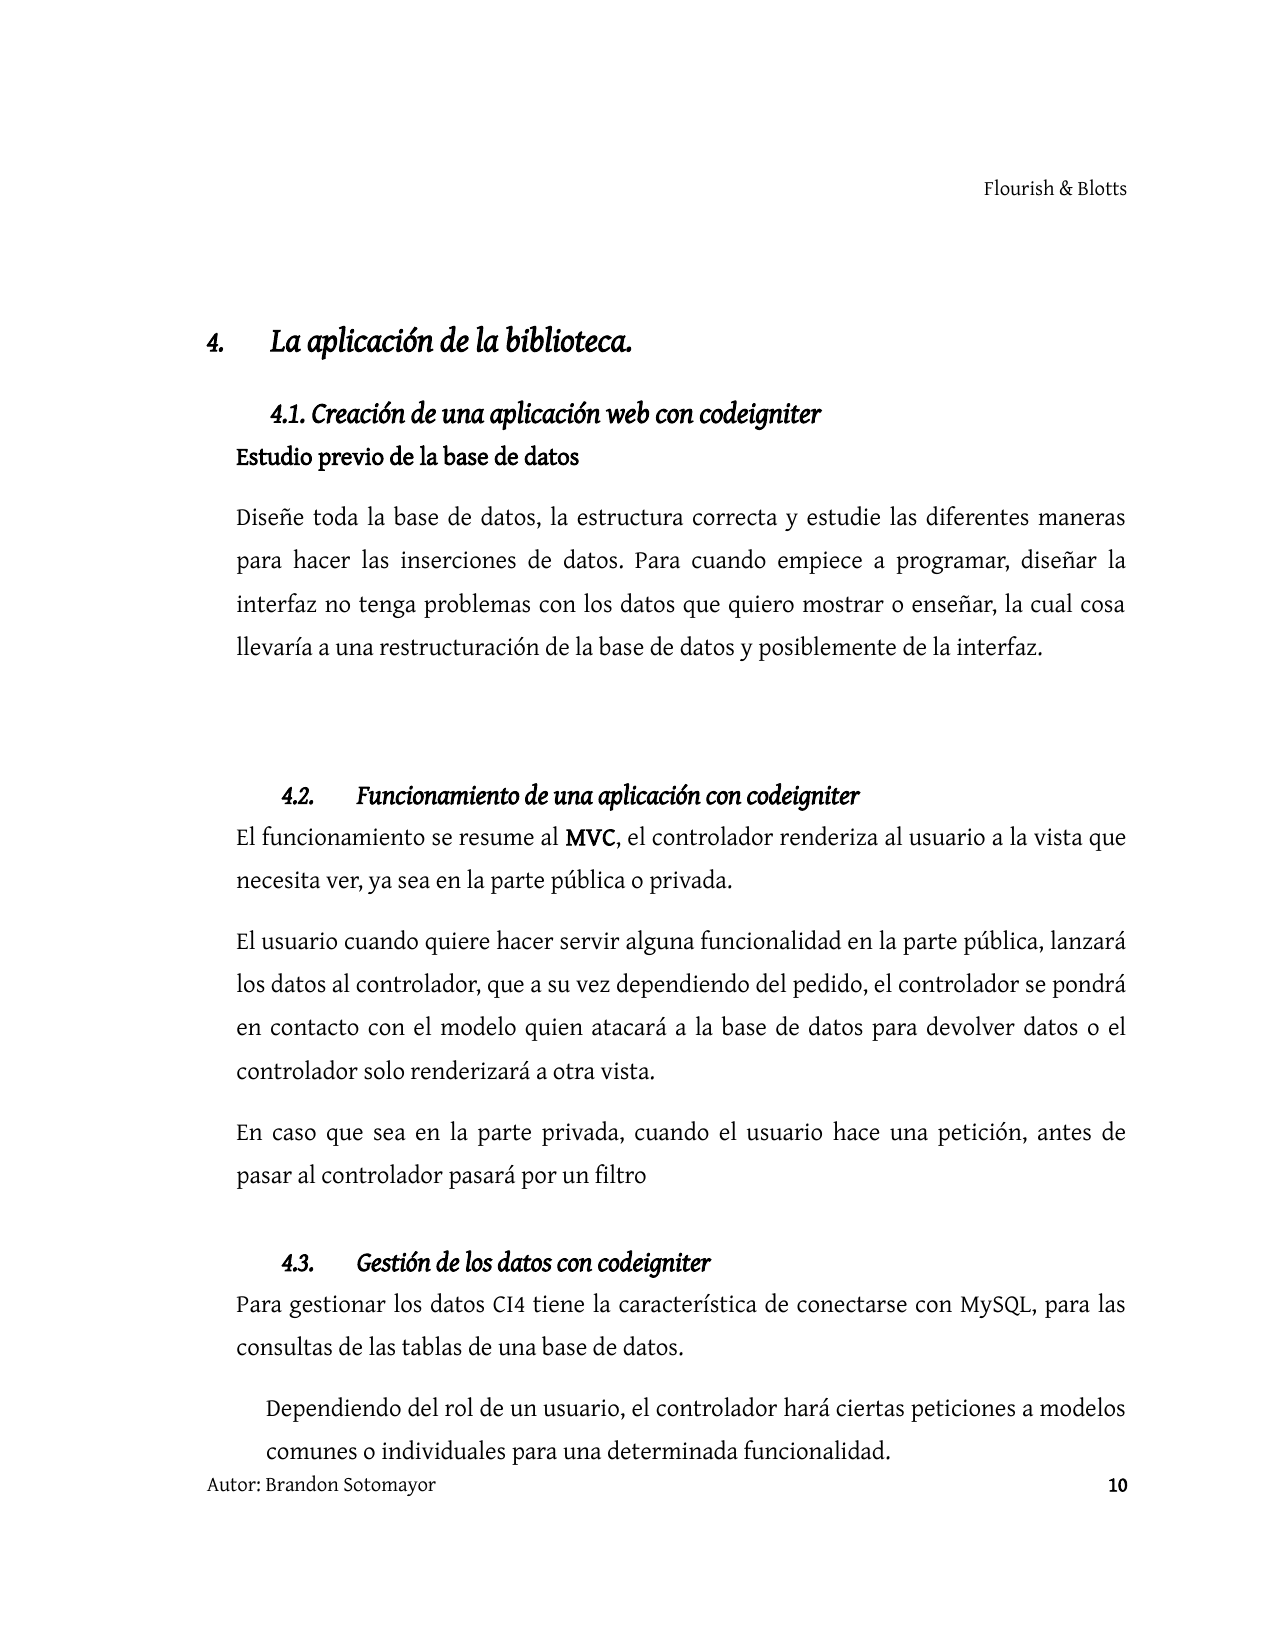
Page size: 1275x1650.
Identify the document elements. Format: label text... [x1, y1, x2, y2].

text En caso que sea en la parte privada, cuando el usuario hace una petición, antes de pasar al controlador pasará por un filtro [236, 1118, 1127, 1190]
text Diseñe toda la base de datos, la estructura correcta y estudie las diferentes maneras para hacer las inserciones de datos. Para cuando empiece a programar, diseñar la interfaz no tenga problemas con los datos que quiero mostrar o enseñar, la cual cosa llevaría a una restructuración de la base de datos y posiblemente de la interfaz. [236, 503, 1127, 662]
subtitle 4.1. Creación de una aplicación web con codeigniter [270, 397, 1127, 430]
text Para gestionar los datos CI4 tiene la característica de conectarse con MySQL, para las consultas de las tablas de una base de datos. [236, 1290, 1127, 1362]
list Funcionamiento de una aplicación con codeigniter [282, 780, 1127, 811]
text El funcionamiento se resume al MVC, el controlador renderiza al usuario a la vista que necesita ver, ya sea en la parte pública o privada. [236, 823, 1127, 895]
text El usuario cuando quiere hacer servir alguna funcionalidad en la parte pública, lanzará los datos al controlador, que a su vez dependiendo del pedido, el controlador se pondrá en contacto con el modelo quien atacará a la base de datos para devolver datos o el controlador solo renderizará a otra vista. [236, 927, 1127, 1086]
list Gestión de los datos con codeigniter [282, 1247, 1127, 1278]
text Estudio previo de la base de datos [236, 443, 1127, 471]
list La aplicación de la biblioteca. [207, 322, 1127, 360]
text Dependiendo del rol de un usuario, el controlador hará ciertas peticiones a modelos comunes o individuales para una determinada funcionalidad. [266, 1394, 1127, 1467]
